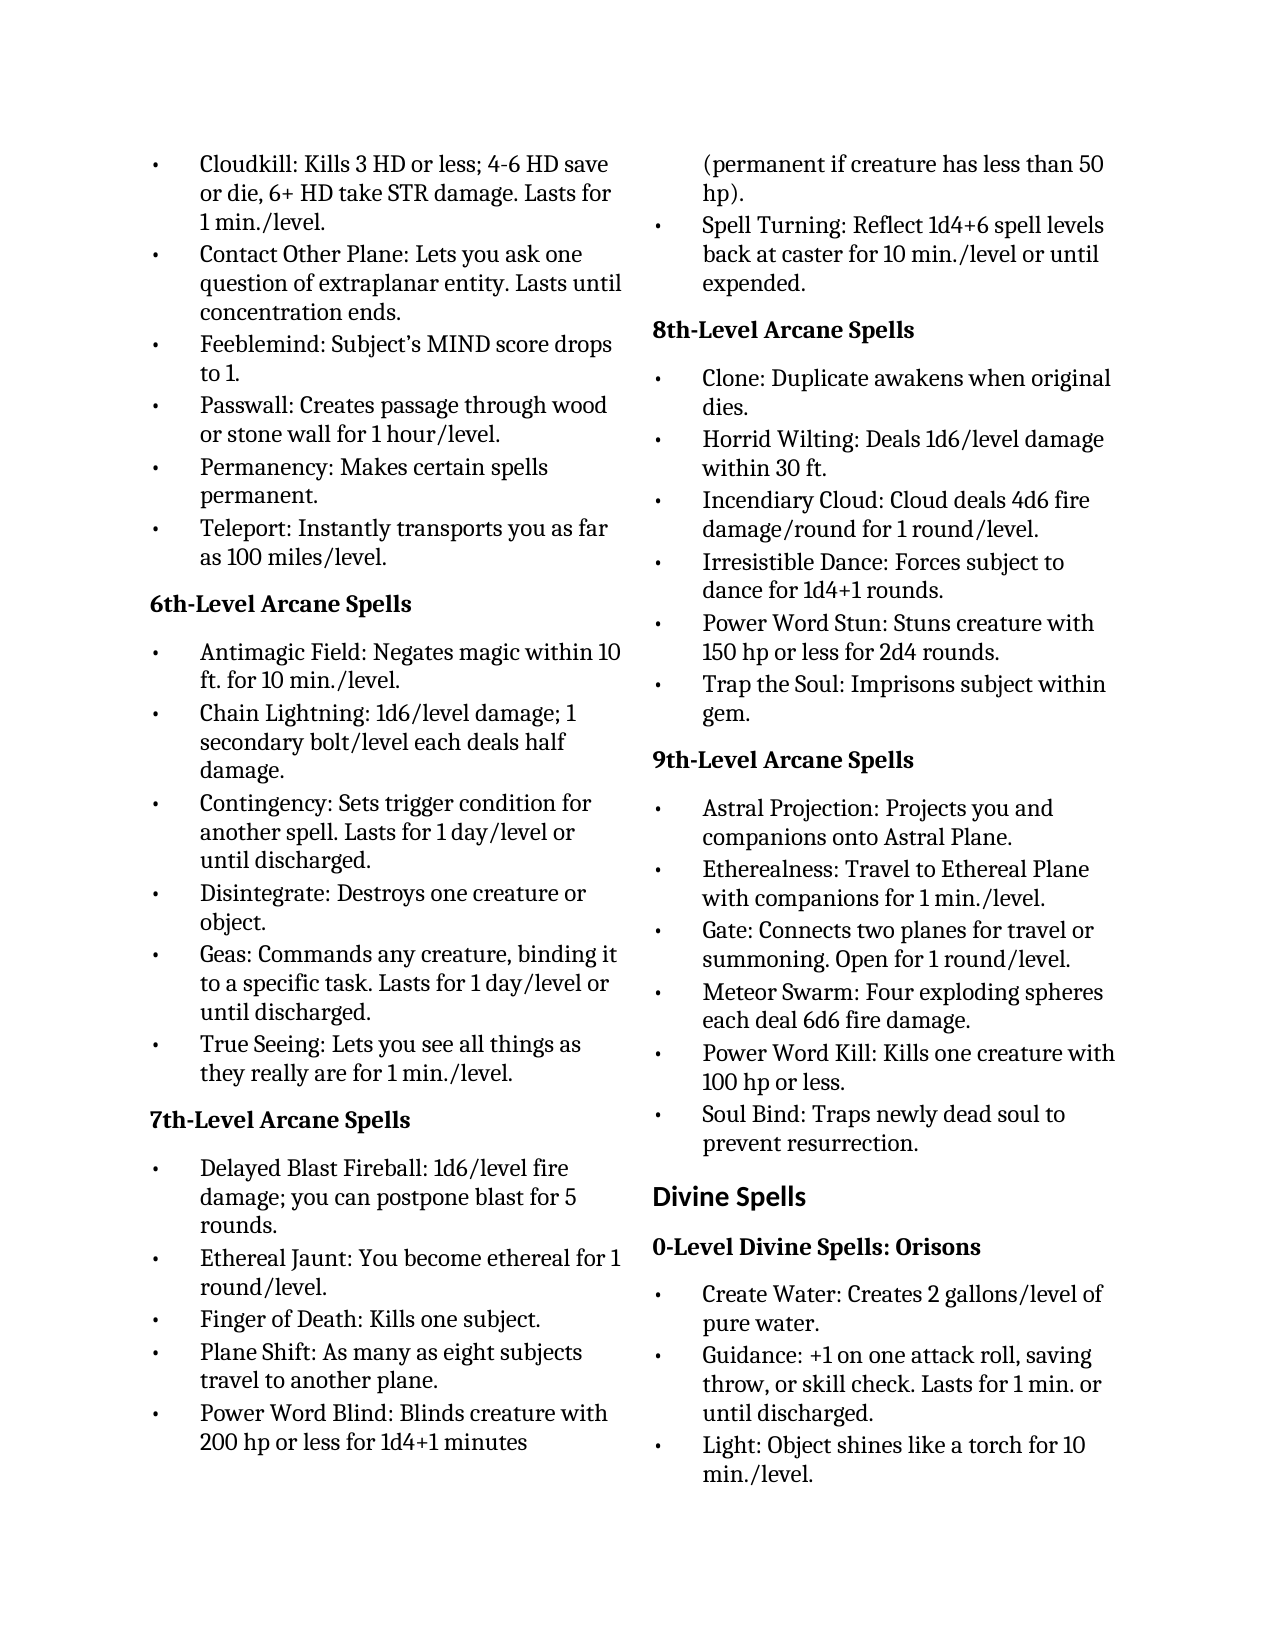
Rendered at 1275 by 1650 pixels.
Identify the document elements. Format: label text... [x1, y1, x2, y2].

subtitle Divine Spells [652, 1178, 1125, 1214]
list Plane Shift: As many as eight subjects travel to another plane. [150, 1337, 622, 1395]
list Delayed Blast Fireball: 1d6/level fire damage; you can postpone blast for 5 rounds. [150, 1154, 622, 1240]
list Passwall: Creates passage through wood or stone wall for 1 hour/level. [150, 391, 622, 449]
list Gate: Connects two planes for travel or summoning. Open for 1 round/level. [652, 916, 1125, 974]
list Power Word Blind: Blinds creature with 200 hp or less for 1d4+1 minutes [150, 1399, 622, 1456]
list Trap the Soul: Imprisons subject within gem. [652, 670, 1125, 727]
list Antimagic Field: Negates magic within 10 ft. for 10 min./level. [150, 637, 622, 695]
list Irresistible Dance: Forces subject to dance for 1d4+1 rounds. [652, 547, 1125, 605]
list Incendiary Cloud: Cloud deals 4d6 fire damage/round for 1 round/level. [652, 486, 1125, 544]
text 6th-Level Arcane Spells [150, 590, 622, 619]
list Horrid Wilting: Deals 1d6/level damage within 30 ft. [652, 425, 1125, 482]
list Spell Turning: Reflect 1d4+6 spell levels back at caster for 10 min./level or until expended. [652, 211, 1125, 297]
list Meteor Swarm: Four exploding spheres each deal 6d6 fire damage. [652, 977, 1125, 1035]
list Create Water: Creates 2 gallons/level of pure water. [652, 1280, 1125, 1338]
text 8th-Level Arcane Spells [652, 316, 1125, 345]
list Clone: Duplicate awakens when original dies. [652, 364, 1125, 421]
list Contact Other Plane: Lets you ask one question of extraplanar entity. Lasts until concentration ends. [150, 240, 622, 326]
list Astral Projection: Projects you and companions onto Astral Plane. [652, 794, 1125, 851]
list Etherealness: Travel to Ethereal Plane with companions for 1 min./level. [652, 855, 1125, 912]
list Finger of Death: Kills one subject. [150, 1305, 622, 1334]
list Power Word Stun: Stuns creature with 150 hp or less for 2d4 rounds. [652, 609, 1125, 666]
list Guidance: +1 on one attack roll, saving throw, or skill check. Lasts for 1 min. or until discharged. [652, 1341, 1125, 1428]
list True Seeing: Lets you see all things as they really are for 1 min./level. [150, 1030, 622, 1087]
list Power Word Kill: Kills one creature with 100 hp or less. [652, 1039, 1125, 1096]
list Light: Object shines like a torch for 10 min./level. [652, 1431, 1125, 1489]
list Soul Bind: Traps newly dead soul to prevent resurrection. [652, 1100, 1125, 1157]
list Feeblemind: Subject’s MIND score drops to 1. [150, 330, 622, 387]
list Chain Lightning: 1d6/level damage; 1 secondary bolt/level each deals half damage. [150, 699, 622, 785]
text 9th-Level Arcane Spells [652, 746, 1125, 775]
list Cloudkill: Kills 3 HD or less; 4-6 HD save or die, 6+ HD take STR damage. Lasts for 1 min./level. [150, 150, 622, 236]
list Ethereal Jaunt: You become ethereal for 1 round/level. [150, 1244, 622, 1301]
text 7th-Level Arcane Spells [150, 1106, 622, 1135]
list Teleport: Instantly transports you as far as 100 miles/level. [150, 514, 622, 571]
list (permanent if creature has less than 50 hp). [652, 150, 1125, 207]
list Permanency: Makes certain spells permanent. [150, 452, 622, 510]
text 0-Level Divine Spells: Orisons [652, 1233, 1125, 1261]
list Contingency: Sets trigger condition for another spell. Lasts for 1 day/level or until discharged. [150, 789, 622, 875]
list Disintegrate: Destroys one creature or object. [150, 879, 622, 936]
list Geas: Commands any creature, binding it to a specific task. Lasts for 1 day/level or until discharged. [150, 940, 622, 1026]
